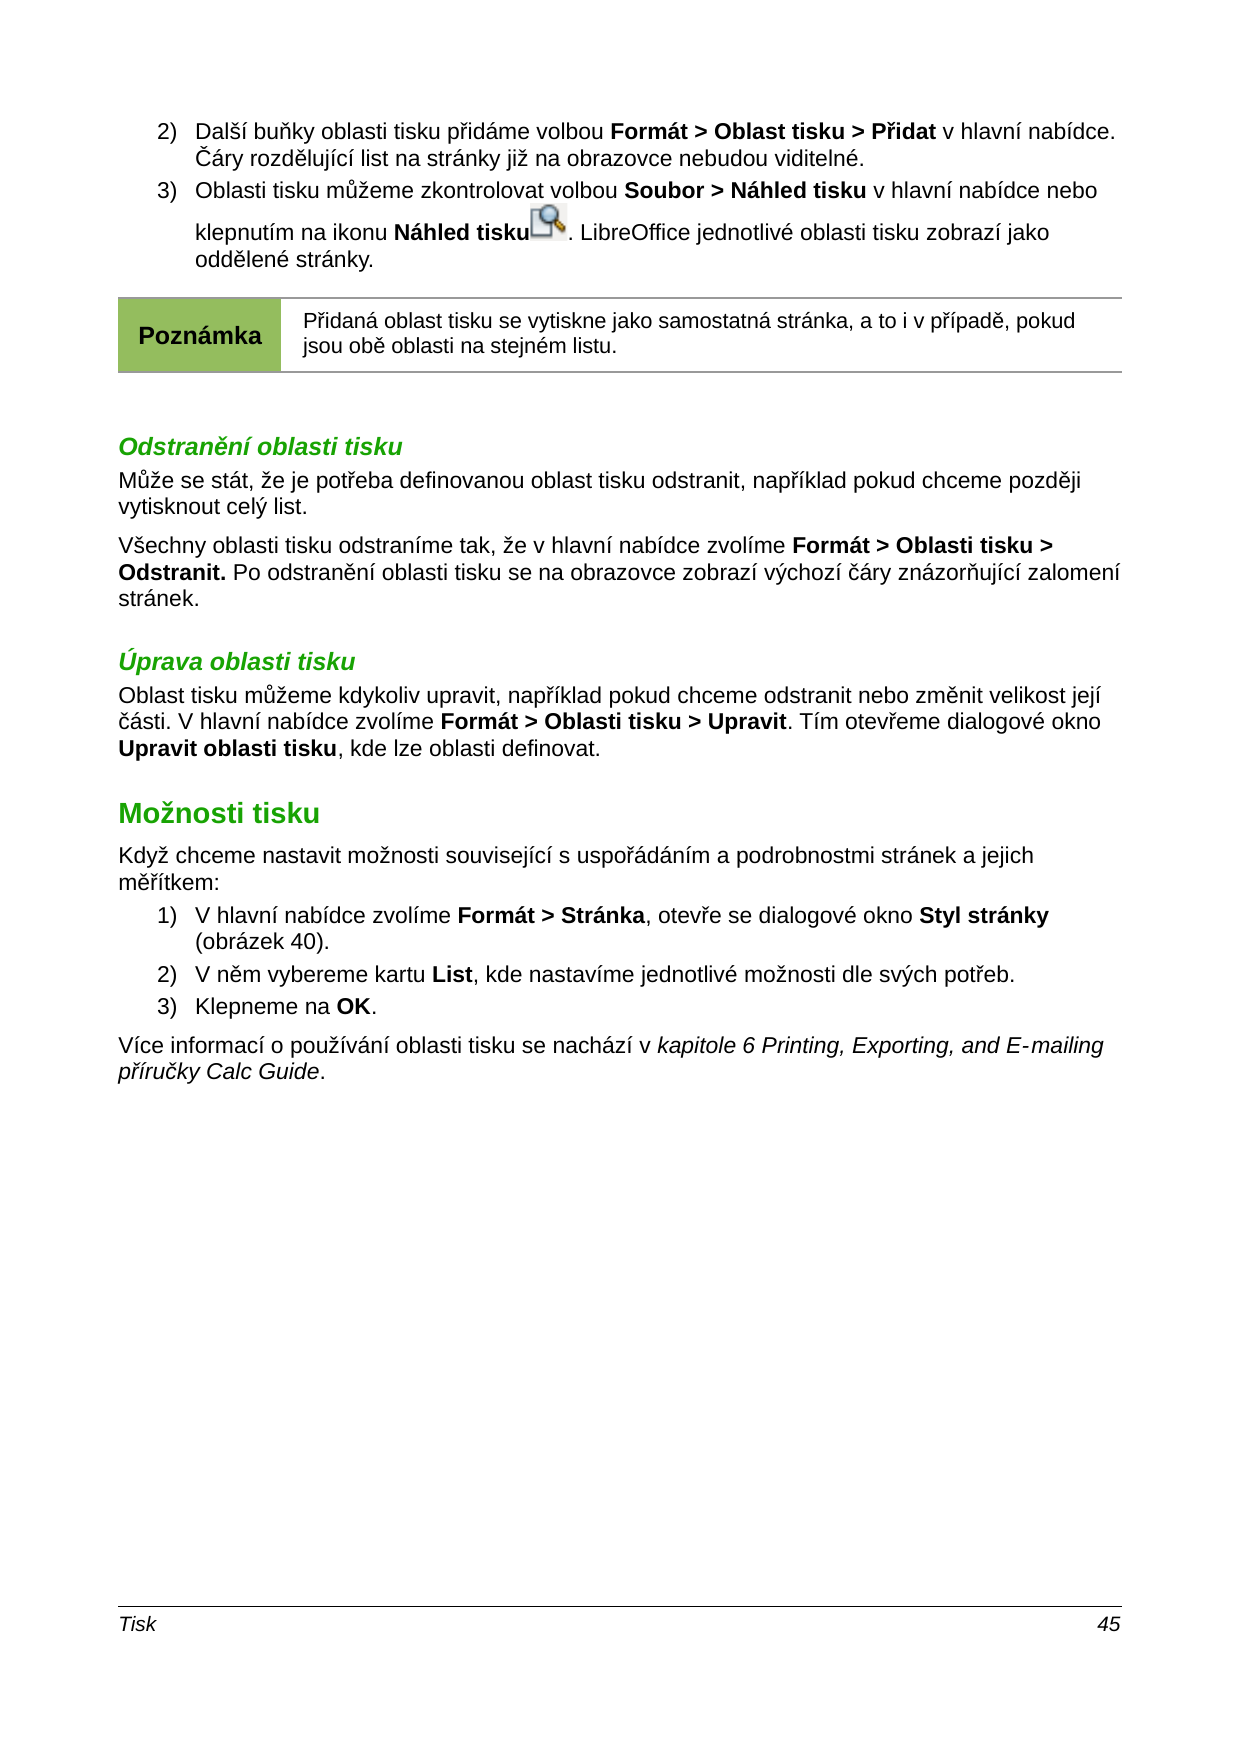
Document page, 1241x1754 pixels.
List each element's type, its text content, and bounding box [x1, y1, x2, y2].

text Oblast tisku můžeme kdykoliv upravit, například pokud chceme odstranit nebo změnit velikost její části. V hlavní nabídce zvolíme Formát > Oblasti tisku > Upravit. Tím otevřeme dialogové okno Upravit oblasti tisku, kde lze oblasti definovat. [118, 682, 1122, 761]
list Další buňky oblasti tisku přidáme volbou Formát > Oblast tisku > Přidat v hlavní nabídce. Čáry rozdělující list na stránky již na obrazovce nebudou viditelné. [177, 118, 1122, 171]
list V hlavní nabídce zvolíme Formát > Stránka, otevře se dialogové okno Styl stránky (obrázek 40). [177, 902, 1122, 954]
list Když chceme nastavit možnosti související s uspořádáním a podrobnostmi stránek a jejich měřítkem: [118, 842, 1122, 895]
picture [530, 203, 568, 241]
text Může se stát, že je potřeba definovanou oblast tisku odstranit, například pokud chceme později vytisknout celý list. [118, 467, 1122, 519]
list Oblasti tisku můžeme zkontrolovat volbou Soubor > Náhled tisku v hlavní nabídce nebo klepnutím na ikonu Náhled tisku. LibreOffice jednotlivé oblasti tisku zobrazí jako oddělené stránky. [177, 177, 1122, 272]
text Všechny oblasti tisku odstraníme tak, že v hlavní nabídce zvolíme Formát > Oblasti tisku > Odstranit. Po odstranění oblasti tisku se na obrazovce zobrazí výchozí čáry znázorňující zalomení stránek. [118, 532, 1122, 611]
subtitle Úprava oblasti tisku [118, 647, 1122, 675]
list V něm vybereme kartu List, kde nastavíme jednotlivé možnosti dle svých potřeb. [177, 961, 1122, 987]
table_header Poznámka [118, 299, 281, 371]
table_header Přidaná oblast tisku se vytiskne jako samostatná stránka, a to i v případě, pokud jsou obě oblasti na stejném listu. [281, 299, 1122, 371]
subtitle Odstranění oblasti tisku [118, 432, 1122, 460]
text Více informací o používání oblasti tisku se nachází v kapitole 6 Printing, Exporting, and E‑mailing příručky Calc Guide. [118, 1032, 1122, 1085]
list Klepneme na OK. [177, 993, 1122, 1019]
subtitle Možnosti tisku [118, 796, 1122, 830]
